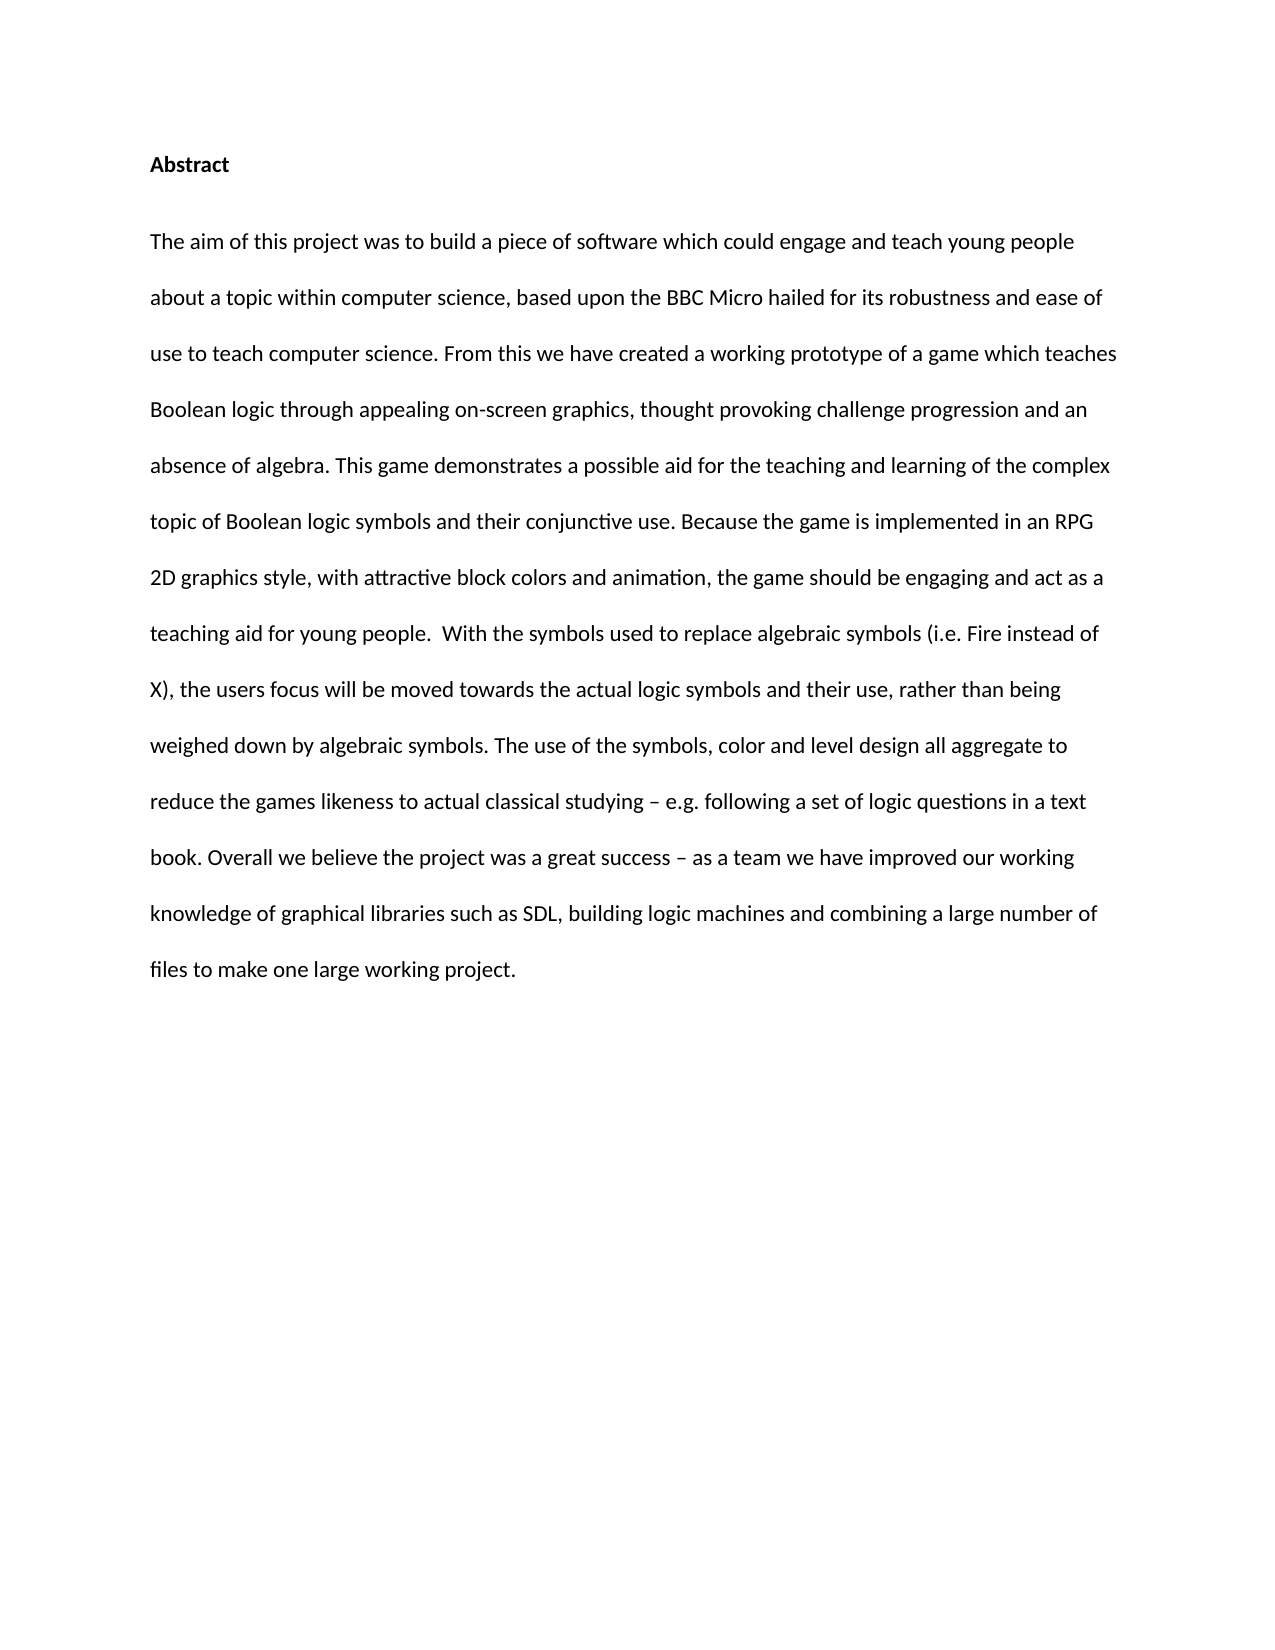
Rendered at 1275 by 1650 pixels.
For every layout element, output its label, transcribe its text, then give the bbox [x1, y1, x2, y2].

text The aim of this project was to build a piece of software which could engage and teach young people about a topic within computer science, based upon the BBC Micro hailed for its robustness and ease of use to teach computer science. From this we have created a working prototype of a game which teaches Boolean logic through appealing on-screen graphics, thought provoking challenge progression and an absence of algebra. This game demonstrates a possible aid for the teaching and learning of the complex topic of Boolean logic symbols and their conjunctive use. Because the game is implemented in an RPG 2D graphics style, with attractive block colors and animation, the game should be engaging and act as a teaching aid for young people. With the symbols used to replace algebraic symbols (i.e. Fire instead of X), the users focus will be moved towards the actual logic symbols and their use, rather than being weighed down by algebraic symbols. The use of the symbols, color and level design all aggregate to reduce the games likeness to actual classical studying – e.g. following a set of logic questions in a text book. Overall we believe the project was a great success – as a team we have improved our working knowledge of graphical libraries such as SDL, building logic machines and combining a large number of files to make one large working project. [150, 227, 1125, 983]
text Abstract [150, 150, 1125, 178]
